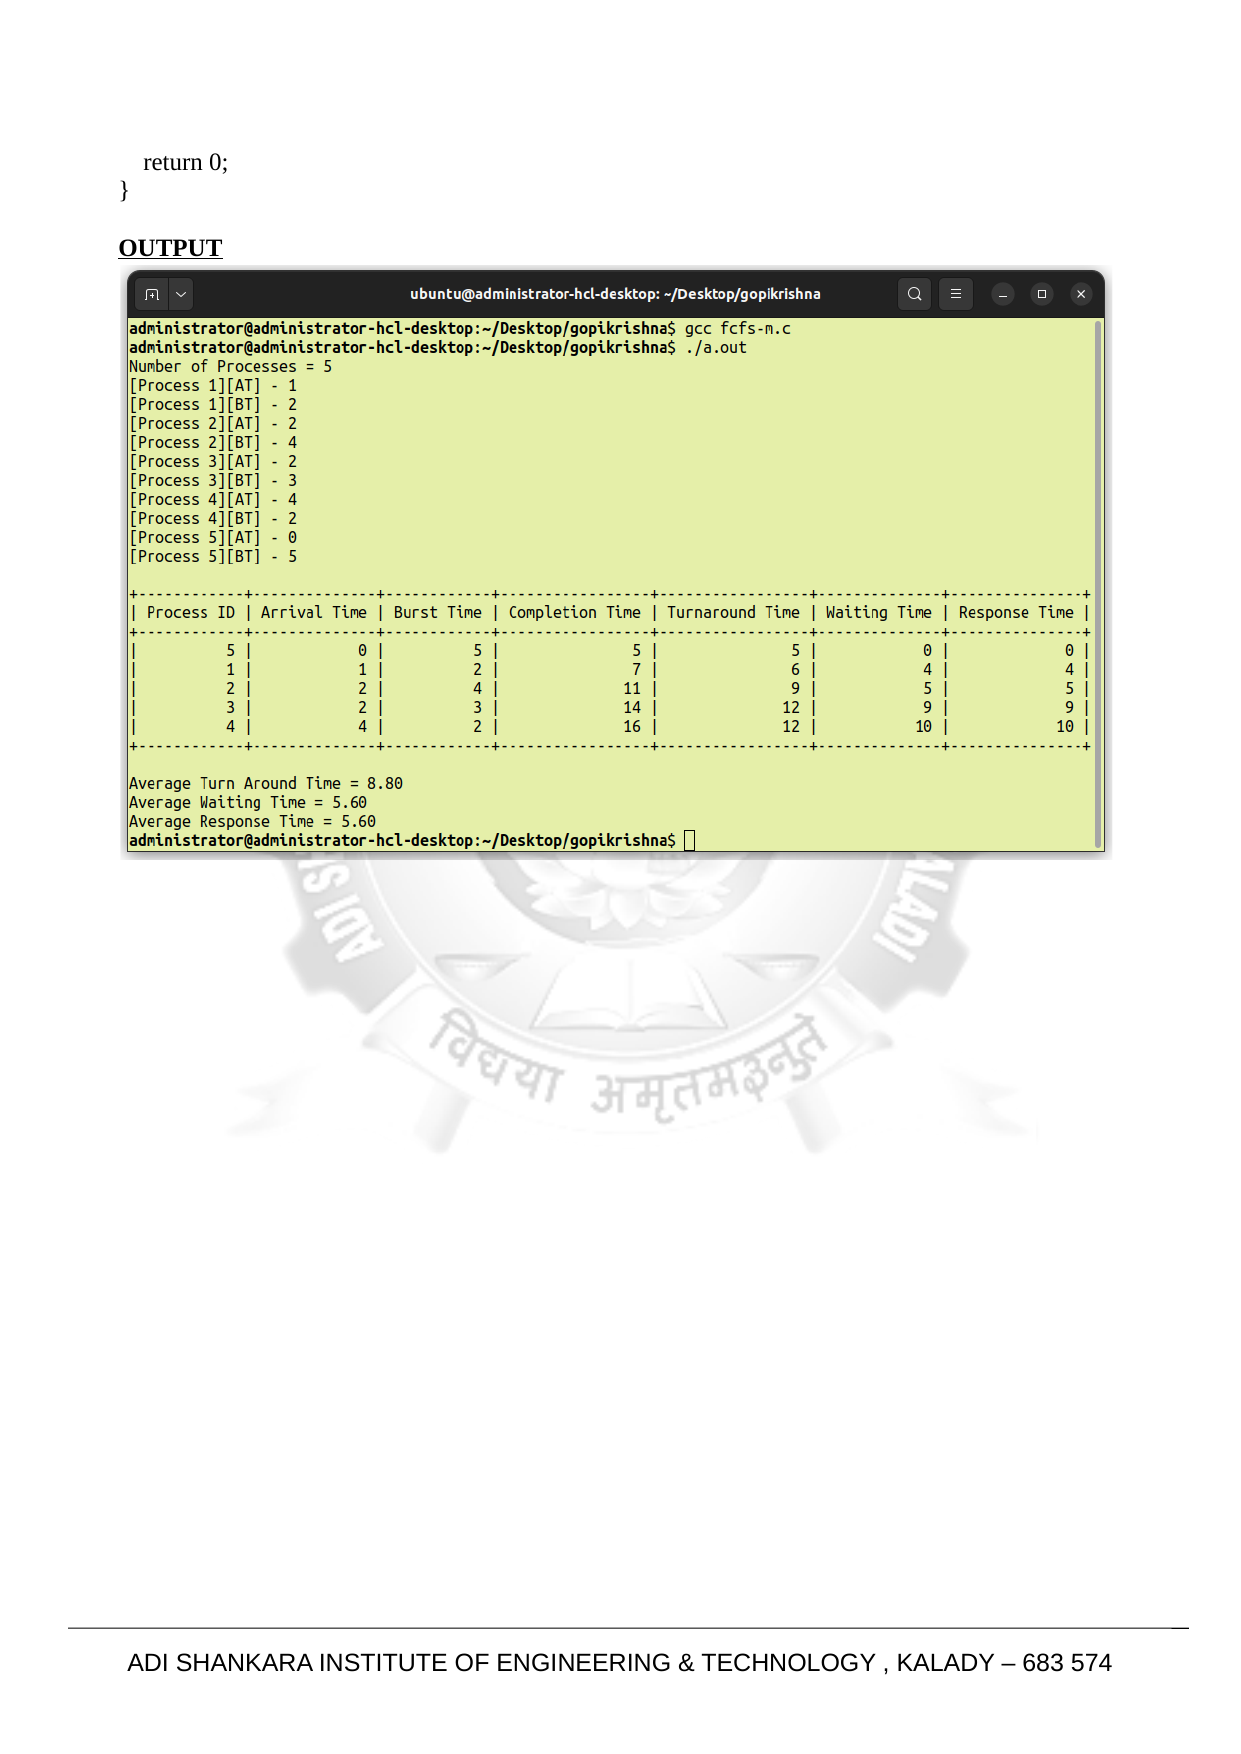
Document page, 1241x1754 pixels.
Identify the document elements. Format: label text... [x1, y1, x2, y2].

text OUTPUT [118, 233, 1122, 262]
text } [118, 176, 1122, 204]
picture [120, 265, 1113, 860]
text return 0; [118, 147, 1122, 176]
